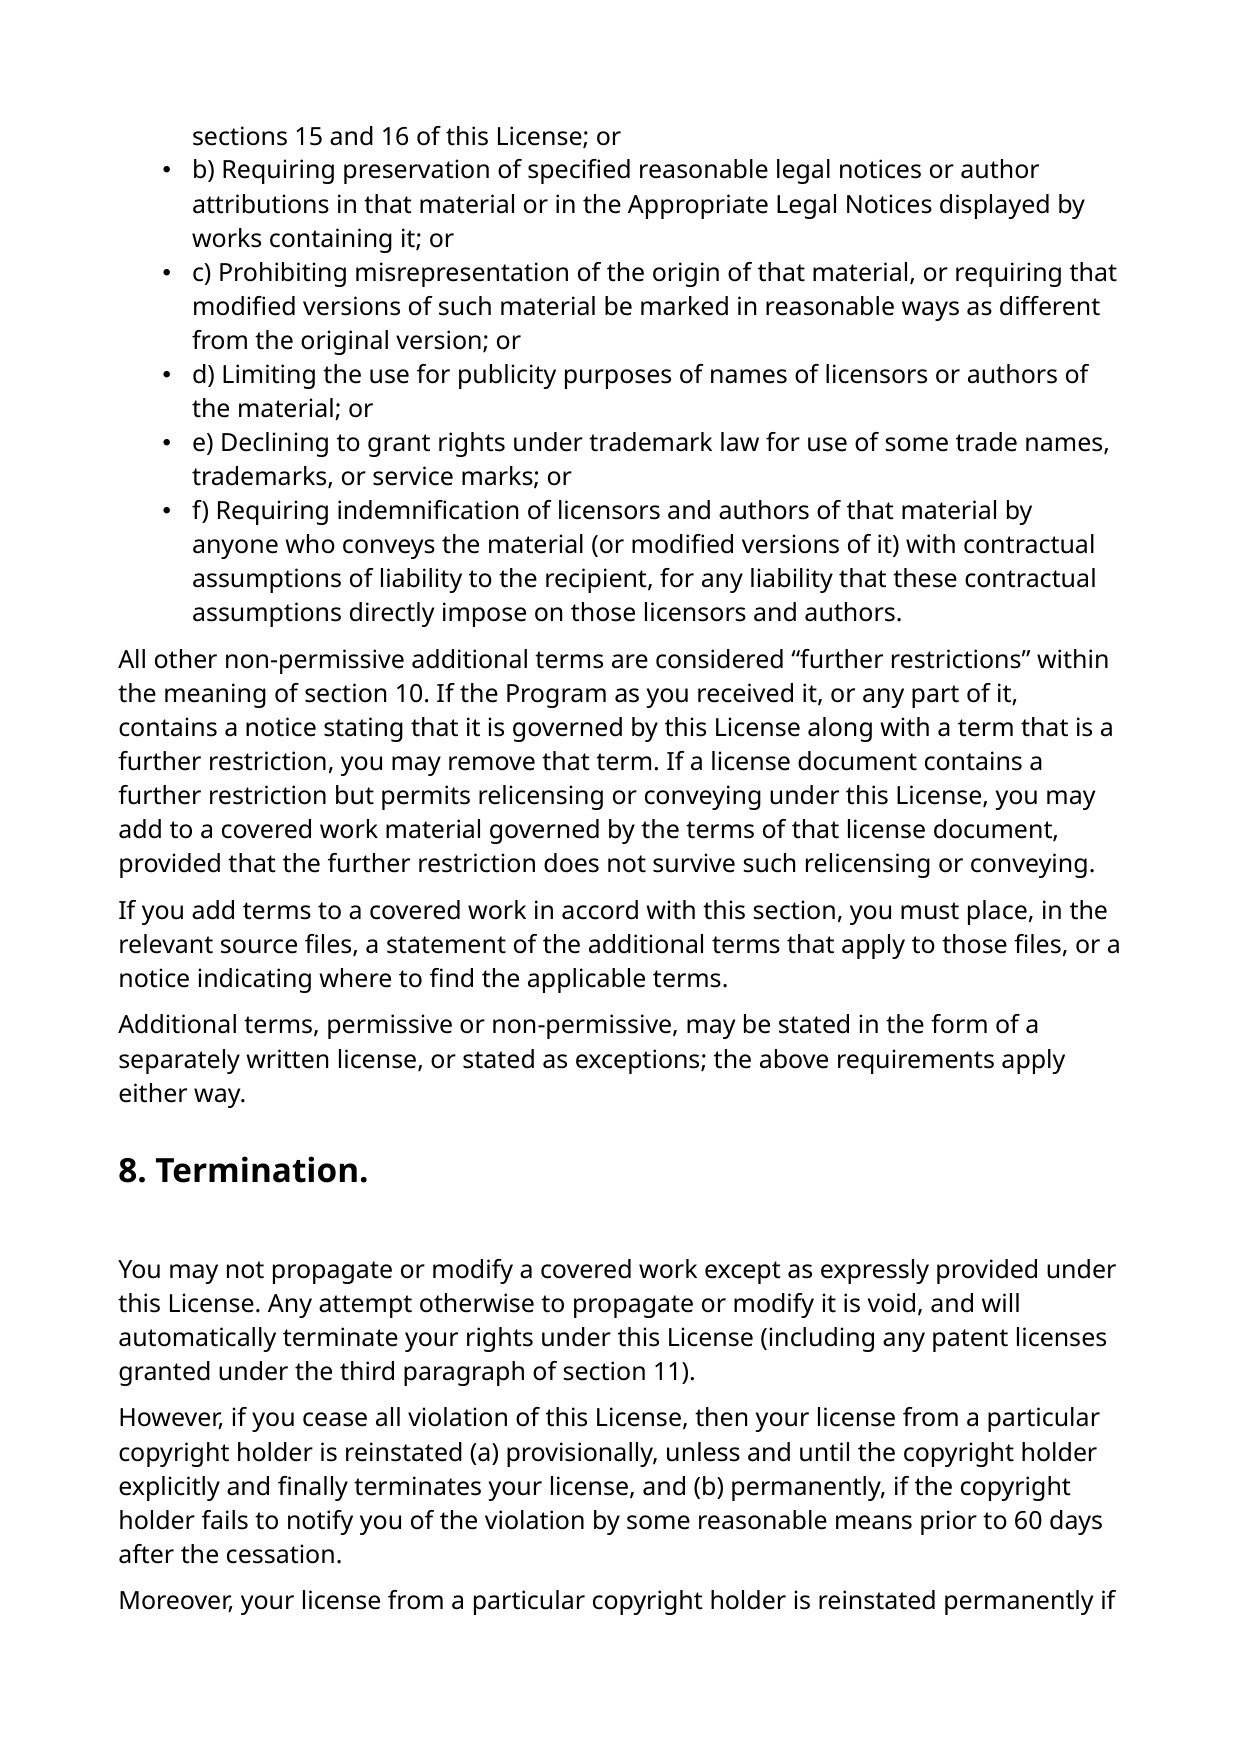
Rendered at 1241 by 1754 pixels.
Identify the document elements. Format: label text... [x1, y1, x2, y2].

text Moreover, your license from a particular copyright holder is reinstated permanently if [118, 1583, 1122, 1617]
text If you add terms to a covered work in accord with this section, you must place, in the relevant source files, a statement of the additional terms that apply to those files, or a notice indicating where to find the applicable terms. [118, 892, 1122, 995]
text All other non-permissive additional terms are considered “further restrictions” within the meaning of section 10. If the Program as you received it, or any part of it, contains a notice stating that it is governed by this License along with a term that is a further restriction, you may remove that term. If a license document contains a further restriction but permits relicensing or conveying under this License, you may add to a covered work material governed by the terms of that license document, provided that the further restriction does not survive such relicensing or conveying. [118, 642, 1122, 880]
list sections 15 and 16 of this License; or [162, 118, 1122, 152]
list d) Limiting the use for publicity purposes of names of licensors or authors of the material; or [162, 357, 1122, 425]
text Additional terms, permissive or non-permissive, may be stated in the form of a separately written license, or stated as exceptions; the above requirements apply either way. [118, 1007, 1122, 1109]
text You may not propagate or modify a covered work except as expressly provided under this License. Any attempt otherwise to propagate or modify it is void, and will automatically terminate your rights under this License (including any patent licenses granted under the third paragraph of section 11). [118, 1251, 1122, 1388]
subtitle 8. Termination. [118, 1147, 1122, 1192]
list e) Declining to grant rights under trademark law for use of some trade names, trademarks, or service marks; or [162, 425, 1122, 493]
text However, if you cease all violation of this License, then your license from a particular copyright holder is reinstated (a) provisionally, unless and until the copyright holder explicitly and finally terminates your license, and (b) permanently, if the copyright holder fails to notify you of the violation by some reasonable means prior to 60 days after the cessation. [118, 1400, 1122, 1570]
list c) Prohibiting misrepresentation of the origin of that material, or requiring that modified versions of such material be marked in reasonable ways as different from the original version; or [162, 254, 1122, 357]
list b) Requiring preservation of specified reasonable legal notices or author attributions in that material or in the Appropriate Legal Notices displayed by works containing it; or [162, 152, 1122, 254]
list f) Requiring indemnification of licensors and authors of that material by anyone who conveys the material (or modified versions of it) with contractual assumptions of liability to the recipient, for any liability that these contractual assumptions directly impose on those licensors and authors. [162, 493, 1122, 629]
